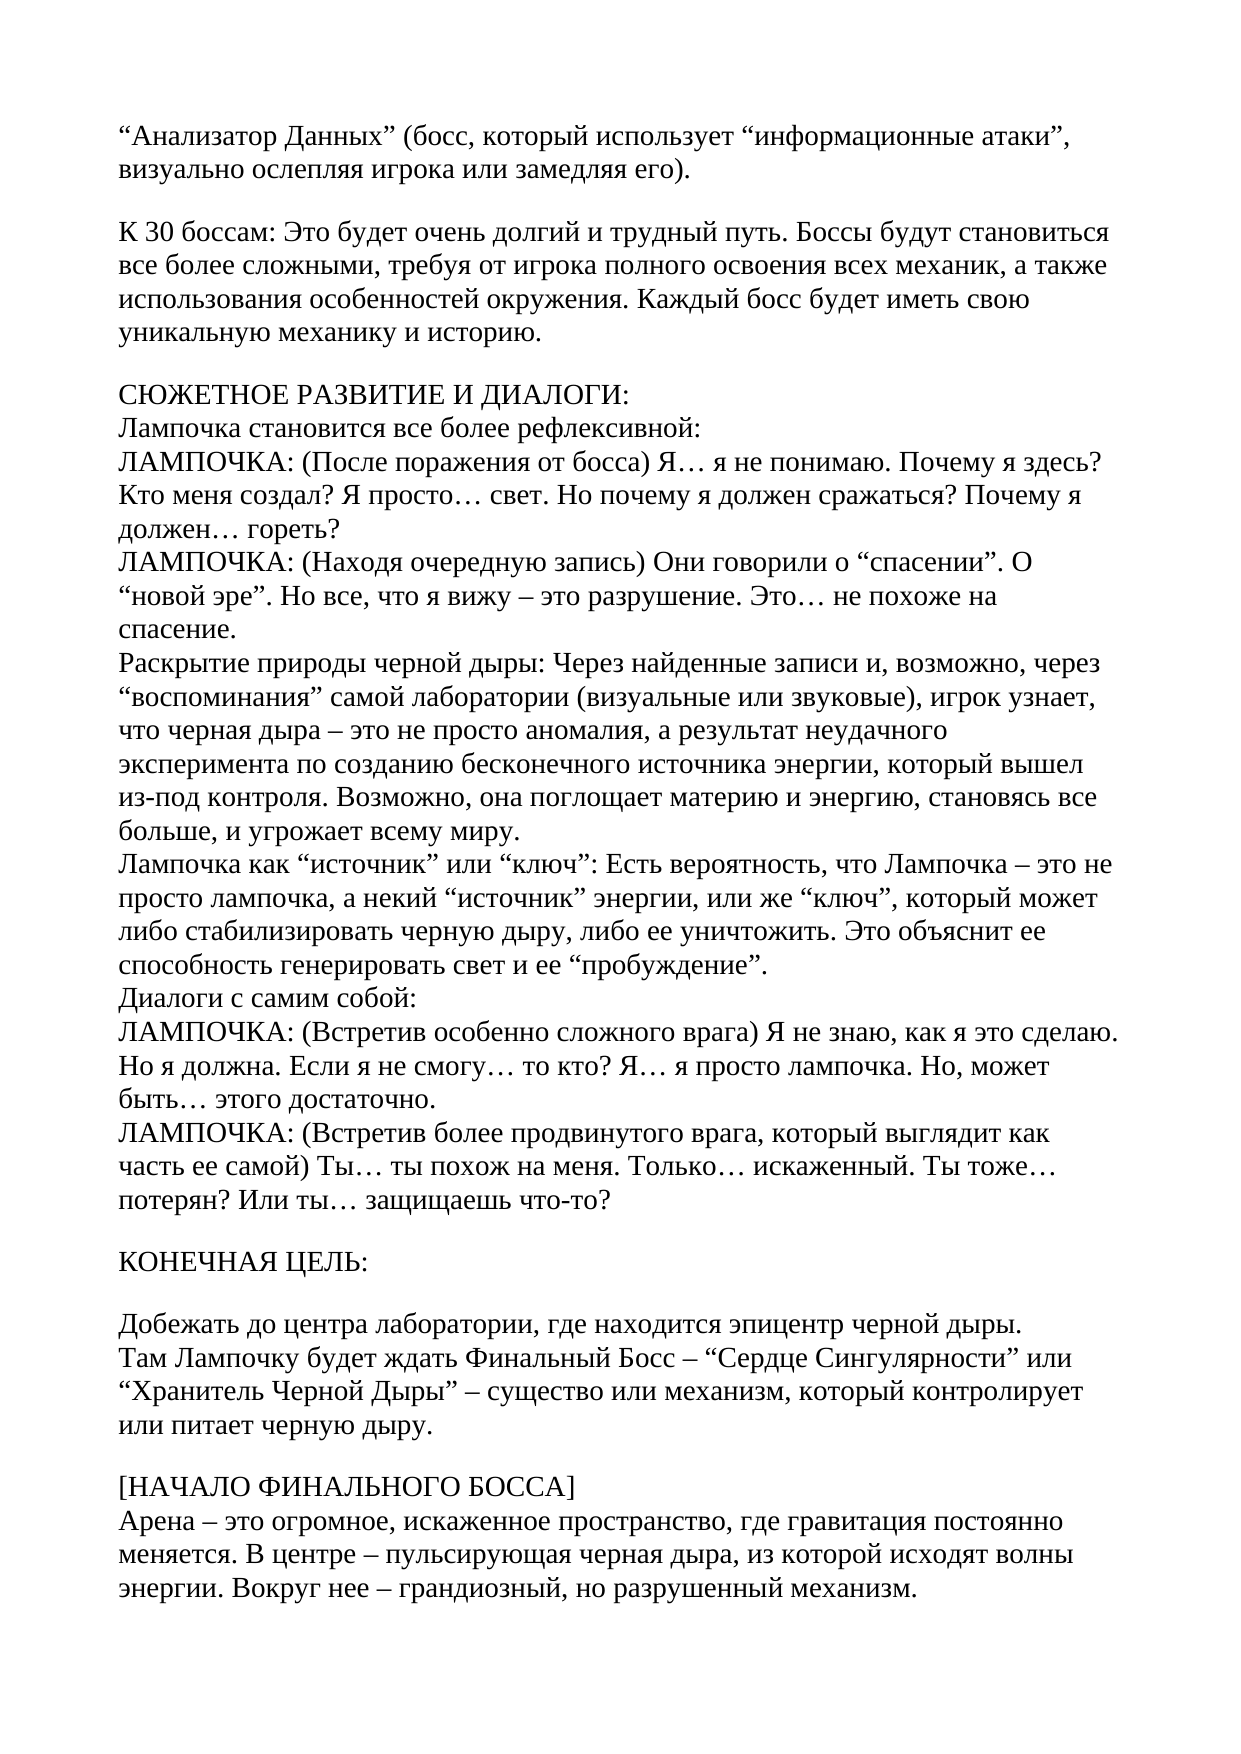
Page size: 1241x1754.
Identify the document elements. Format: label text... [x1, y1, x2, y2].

text КОНЕЧНАЯ ЦЕЛЬ: [118, 1244, 1122, 1278]
text ЛАМПОЧКА: (После поражения от босса) Я… я не понимаю. Почему я здесь? Кто меня создал? Я просто… свет. Но почему я должен сражаться? Почему я должен… гореть? [118, 444, 1122, 544]
text Лампочка становится все более рефлексивной: [118, 410, 1122, 444]
text [НАЧАЛО ФИНАЛЬНОГО БОССА] [118, 1469, 1122, 1503]
text ЛАМПОЧКА: (Встретив особенно сложного врага) Я не знаю, как я это сделаю. Но я должна. Если я не смогу… то кто? Я… я просто лампочка. Но, может быть… этого достаточно. [118, 1014, 1122, 1115]
text Добежать до центра лаборатории, где находится эпицентр черной дыры. [118, 1306, 1122, 1340]
text ЛАМПОЧКА: (Находя очередную запись) Они говорили о “спасении”. О “новой эре”. Но все, что я вижу – это разрушение. Это… не похоже на спасение. [118, 544, 1122, 645]
text К 30 боссам: Это будет очень долгий и трудный путь. Боссы будут становиться все более сложными, требуя от игрока полного освоения всех механик, а также использования особенностей окружения. Каждый босс будет иметь свою уникальную механику и историю. [118, 214, 1122, 348]
text СЮЖЕТНОЕ РАЗВИТИЕ И ДИАЛОГИ: [118, 377, 1122, 410]
text Раскрытие природы черной дыры: Через найденные записи и, возможно, через “воспоминания” самой лаборатории (визуальные или звуковые), игрок узнает, что черная дыра – это не просто аномалия, а результат неудачного эксперимента по созданию бесконечного источника энергии, который вышел из-под контроля. Возможно, она поглощает материю и энергию, становясь все больше, и угрожает всему миру. [118, 645, 1122, 846]
text Лампочка как “источник” или “ключ”: Есть вероятность, что Лампочка – это не просто лампочка, а некий “источник” энергии, или же “ключ”, который может либо стабилизировать черную дыру, либо ее уничтожить. Это объяснит ее способность генерировать свет и ее “пробуждение”. [118, 846, 1122, 981]
text Арена – это огромное, искаженное пространство, где гравитация постоянно меняется. В центре – пульсирующая черная дыра, из которой исходят волны энергии. Вокруг нее – грандиозный, но разрушенный механизм. [118, 1503, 1122, 1603]
text ЛАМПОЧКА: (Встретив более продвинутого врага, который выглядит как часть ее самой) Ты… ты похож на меня. Только… искаженный. Ты тоже… потерян? Или ты… защищаешь что-то? [118, 1115, 1122, 1215]
text Диалоги с самим собой: [118, 981, 1122, 1014]
text “Анализатор Данных” (босс, который использует “информационные атаки”, визуально ослепляя игрока или замедляя его). [118, 118, 1122, 185]
text Там Лампочку будет ждать Финальный Босс – “Сердце Сингулярности” или “Хранитель Черной Дыры” – существо или механизм, который контролирует или питает черную дыру. [118, 1340, 1122, 1441]
